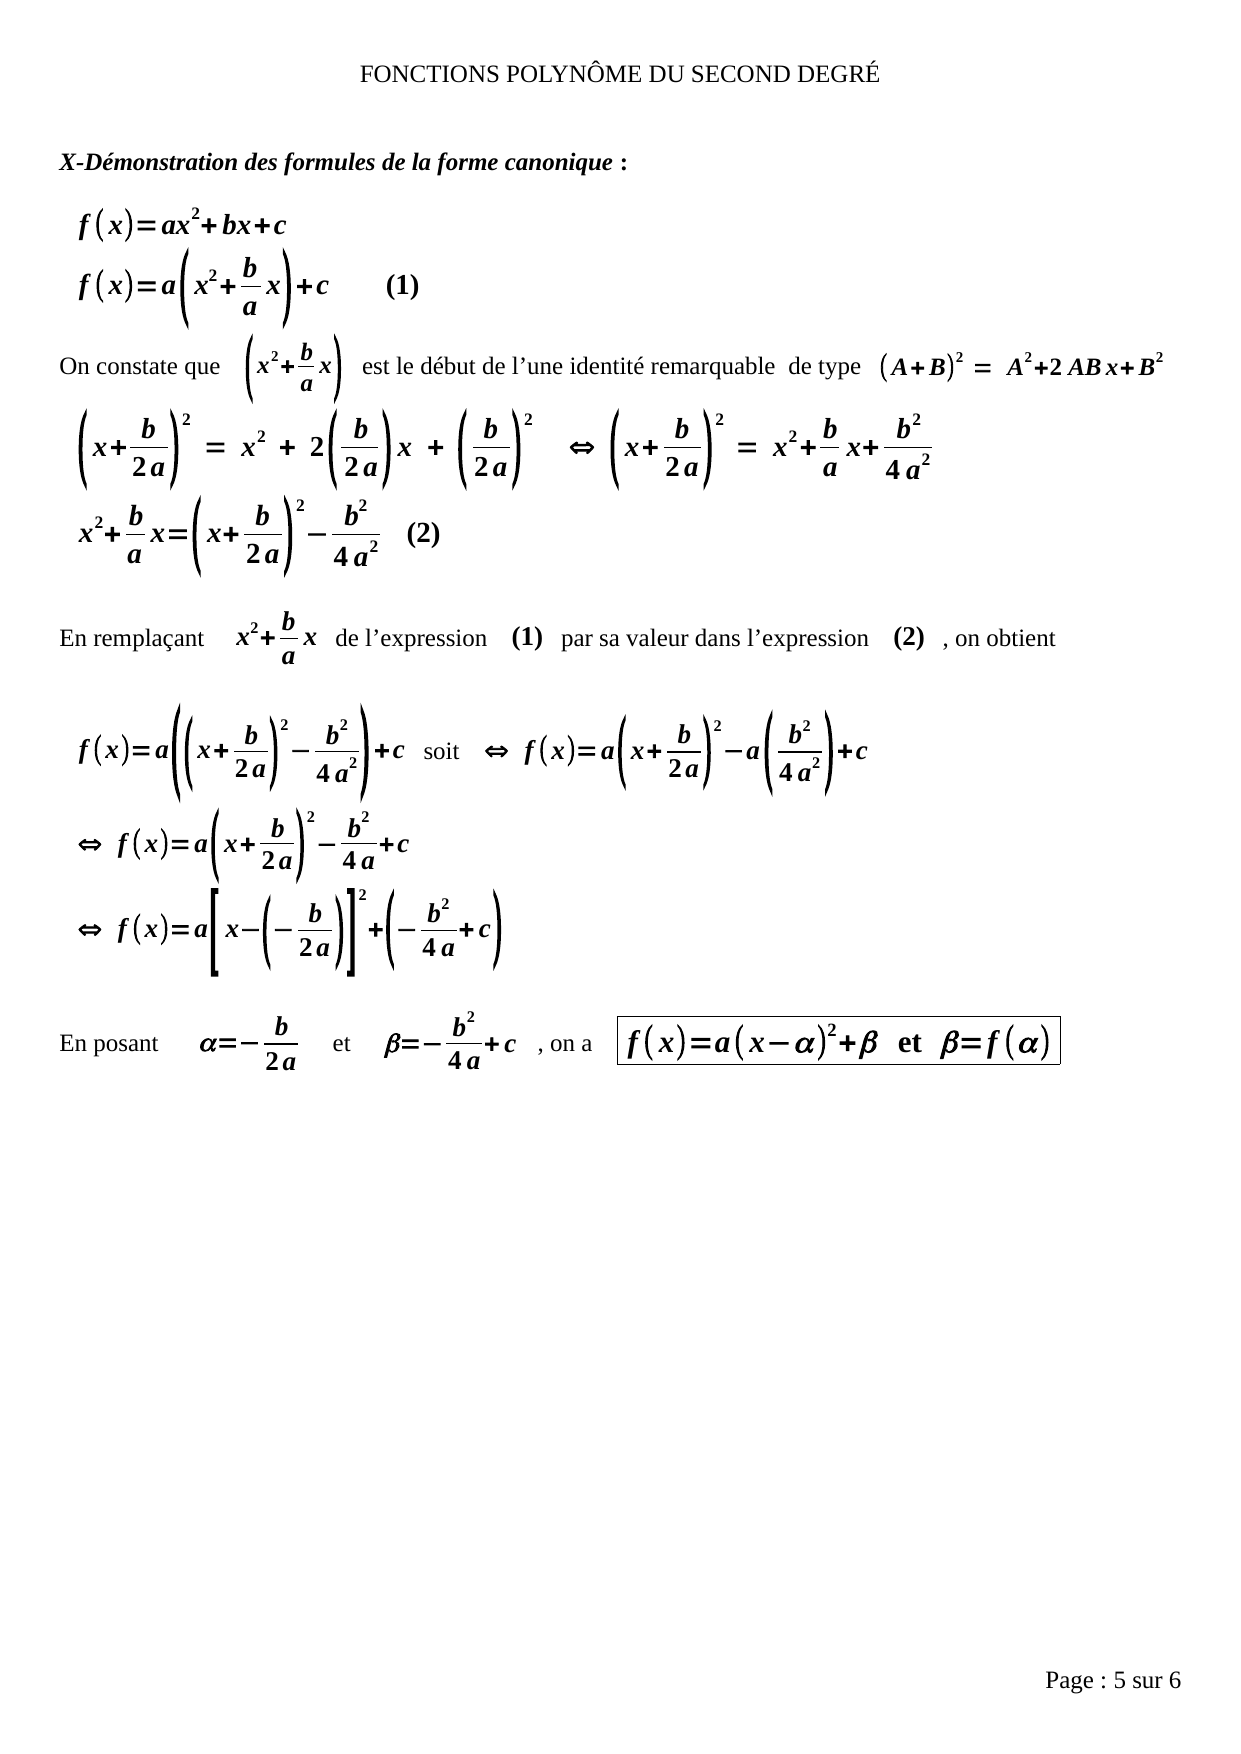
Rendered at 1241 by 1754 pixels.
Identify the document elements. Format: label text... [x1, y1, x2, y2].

text On constate que est le début de l’une identité remarquable de type [59, 330, 1181, 404]
text soit [59, 699, 1181, 804]
text En remplaçant de l’expression par sa valeur dans l’expression , on obtient [59, 607, 1181, 671]
text En posant et , on a [59, 1005, 1181, 1079]
text X-Démonstration des formules de la forme canonique : [59, 147, 1181, 176]
